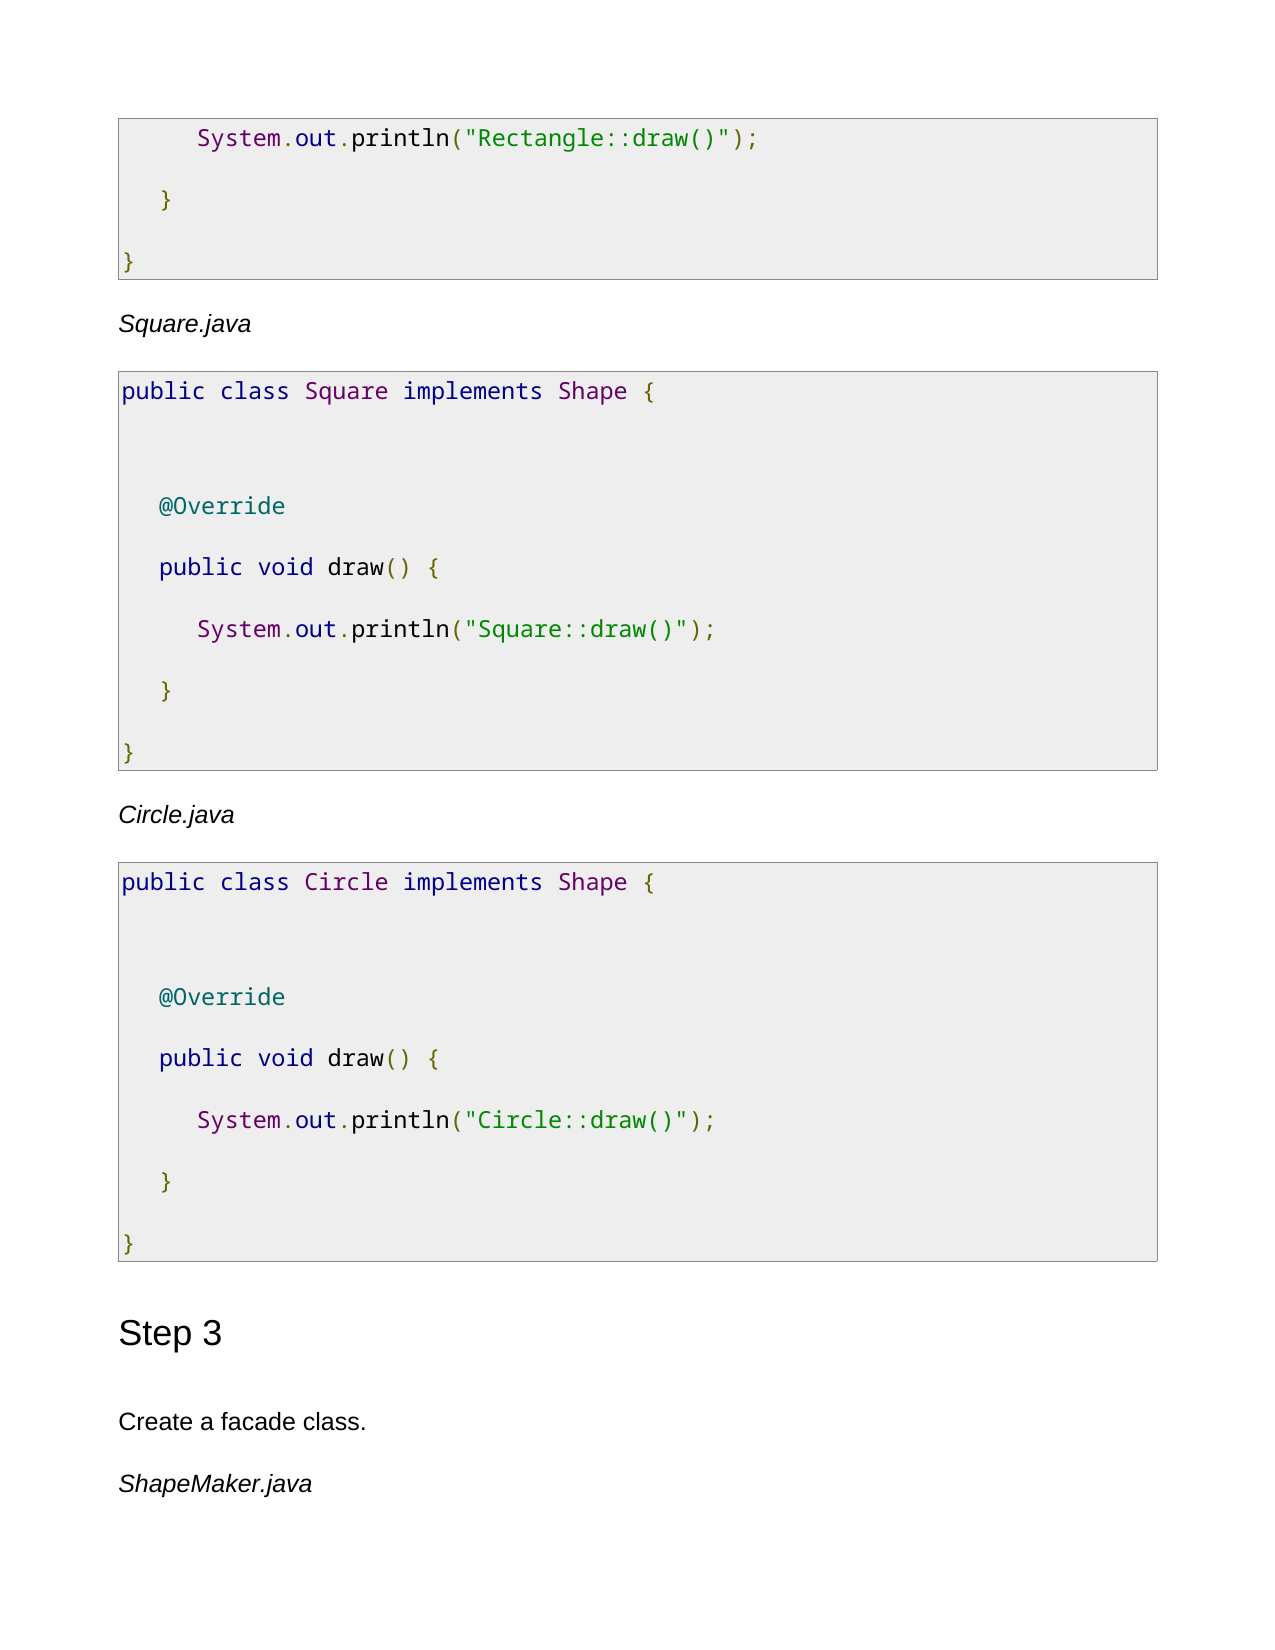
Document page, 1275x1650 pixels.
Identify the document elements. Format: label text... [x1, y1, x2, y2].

text System.out.println("Circle::draw()"); [119, 1100, 1157, 1135]
text public class Square implements Shape { [119, 372, 1157, 407]
text System.out.println("Square::draw()"); [119, 609, 1157, 644]
text @Override [119, 977, 1157, 1012]
text } [119, 179, 1157, 215]
text Create a facade class. [118, 1407, 1157, 1435]
text public void draw() { [119, 547, 1157, 583]
text } [119, 732, 1157, 770]
text } [119, 241, 1157, 279]
text System.out.println("Rectangle::draw()"); [119, 119, 1157, 153]
text public void draw() { [119, 1038, 1157, 1073]
text } [119, 670, 1157, 706]
text Square.java [118, 309, 1157, 338]
text } [119, 1223, 1157, 1261]
text ShapeMaker.java [118, 1469, 1157, 1498]
text @Override [119, 486, 1157, 521]
text public class Circle implements Shape { [119, 863, 1157, 897]
subtitle Step 3 [118, 1311, 1157, 1353]
text Circle.java [118, 800, 1157, 828]
text } [119, 1161, 1157, 1196]
